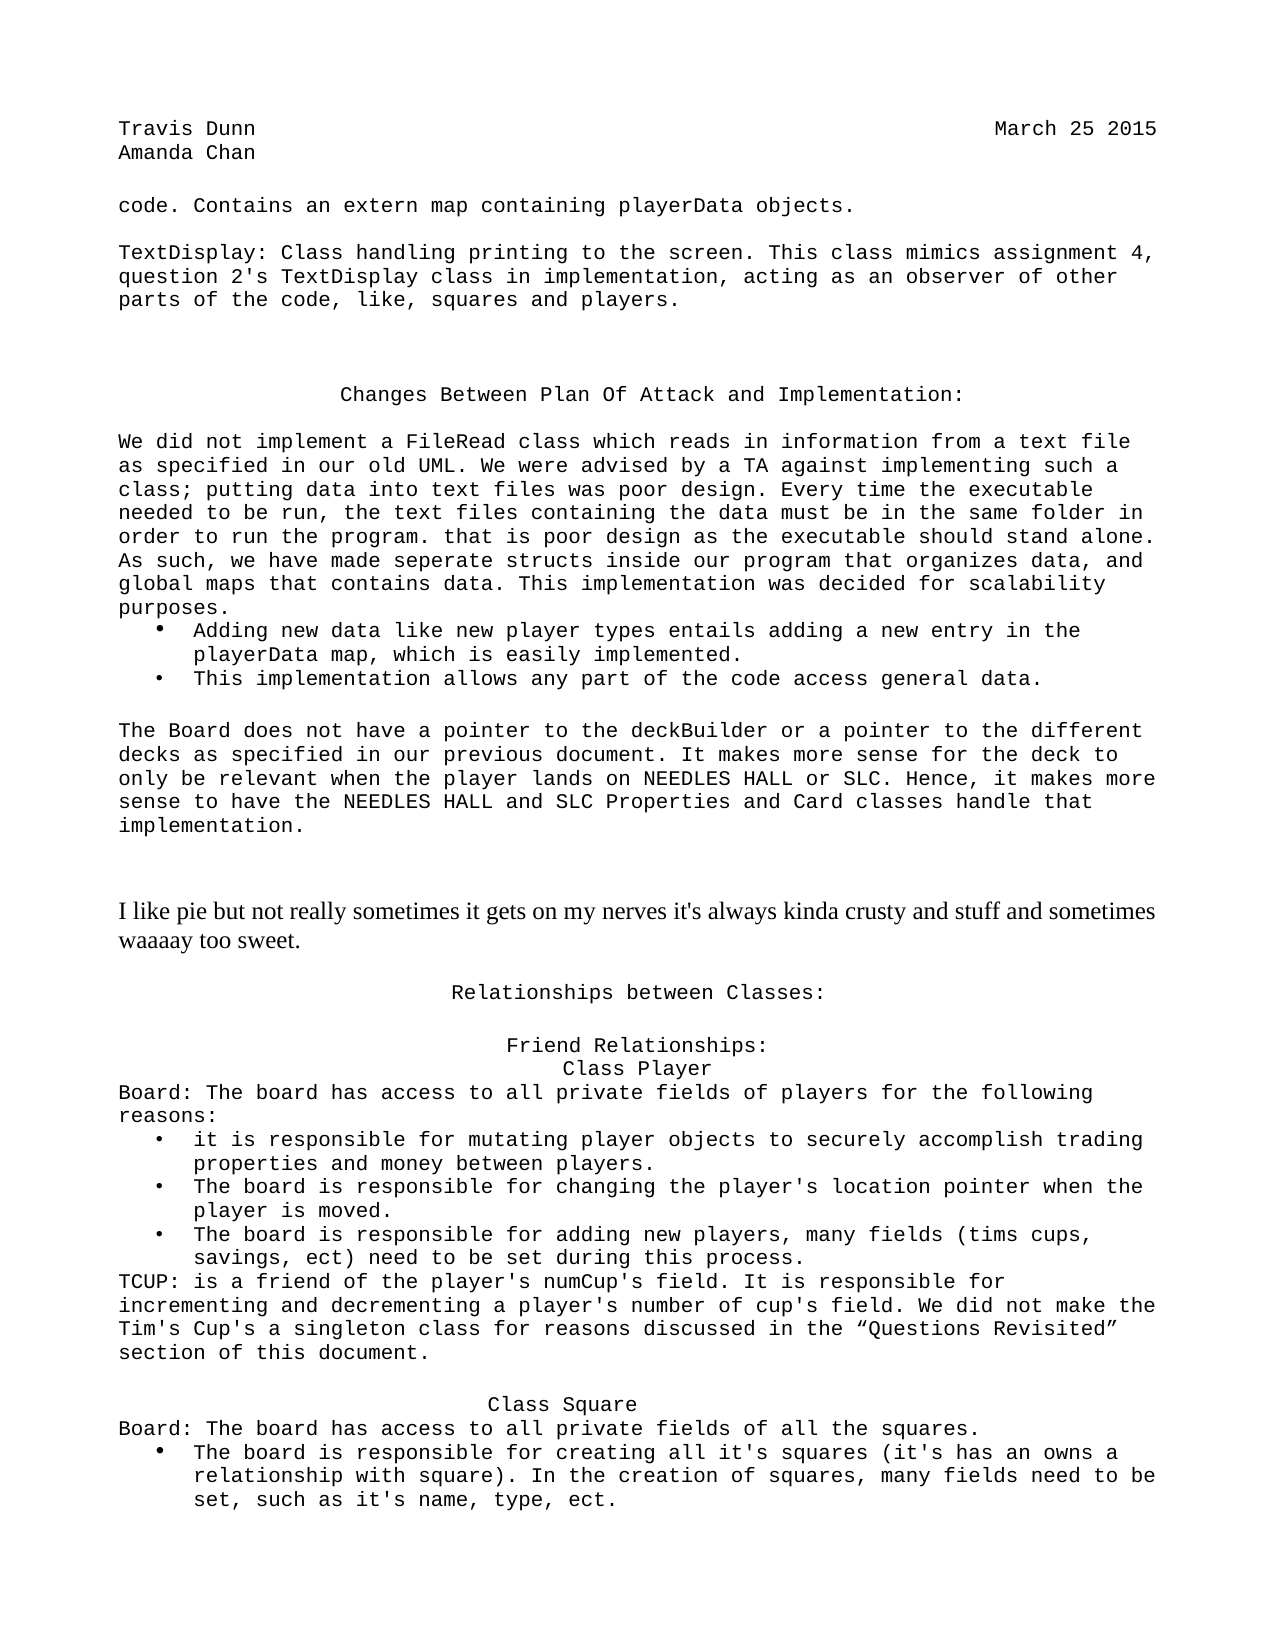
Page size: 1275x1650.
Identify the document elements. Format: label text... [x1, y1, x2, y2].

text code. Contains an extern map containing playerData objects. [118, 195, 1157, 218]
text Relationships between Classes: [118, 982, 1157, 1006]
text Friend Relationships: [118, 1034, 1157, 1058]
text TextDisplay: Class handling printing to the screen. This class mimics assignment 4, question 2's TextDisplay class in implementation, acting as an observer of other parts of the code, like, squares and players. [118, 242, 1157, 313]
text Board: The board has access to all private fields of all the squares. [118, 1418, 1157, 1442]
text The Board does not have a pointer to the deckBuilder or a pointer to the different decks as specified in our previous document. It makes more sense for the deck to only be relevant when the player lands on NEEDLES HALL or SLC. Hence, it makes more sense to have the NEEDLES HALL and SLC Properties and Card classes handle that implementation. [118, 720, 1157, 838]
text Changes Between Plan Of Attack and Implementation: [118, 384, 1157, 408]
list This implementation allows any part of the code access general data. [156, 668, 1157, 691]
text Board: The board has access to all private fields of players for the following reasons: [118, 1082, 1157, 1129]
text TCUP: is a friend of the player's numCup's field. It is responsible for incrementing and decrementing a player's number of cup's field. We did not make the Tim's Cup's a singleton class for reasons discussed in the “Questions Revisited” section of this document. [118, 1271, 1157, 1366]
list The board is responsible for adding new players, many fields (tims cups, savings, ect) need to be set during this process. [156, 1224, 1157, 1271]
list it is responsible for mutating player objects to securely accomplish trading properties and money between players. [156, 1129, 1157, 1176]
list The board is responsible for changing the player's location pointer when the player is moved. [156, 1176, 1157, 1224]
text We did not implement a FileRead class which reads in information from a text file as specified in our old UML. We were advised by a TA against implementing such a class; putting data into text files was poor design. Every time the executable needed to be run, the text files containing the data must be in the same folder in order to run the program. that is poor design as the executable should stand alone. As such, we have made seperate structs inside our program that organizes data, and global maps that contains data. This implementation was decided for scalability purposes. [118, 431, 1157, 621]
list The board is responsible for creating all it's squares (it's has an owns a relationship with square). In the creation of squares, many fields need to be set, such as it's name, type, ect. [156, 1442, 1157, 1513]
text Class Square [118, 1394, 1157, 1418]
text I like pie but not really sometimes it gets on my nerves it's always kinda crusty and stuff and sometimes waaaay too sweet. [118, 896, 1157, 953]
text Class Player [118, 1058, 1157, 1082]
list Adding new data like new player types entails adding a new entry in the playerData map, which is easily implemented. [156, 621, 1157, 668]
